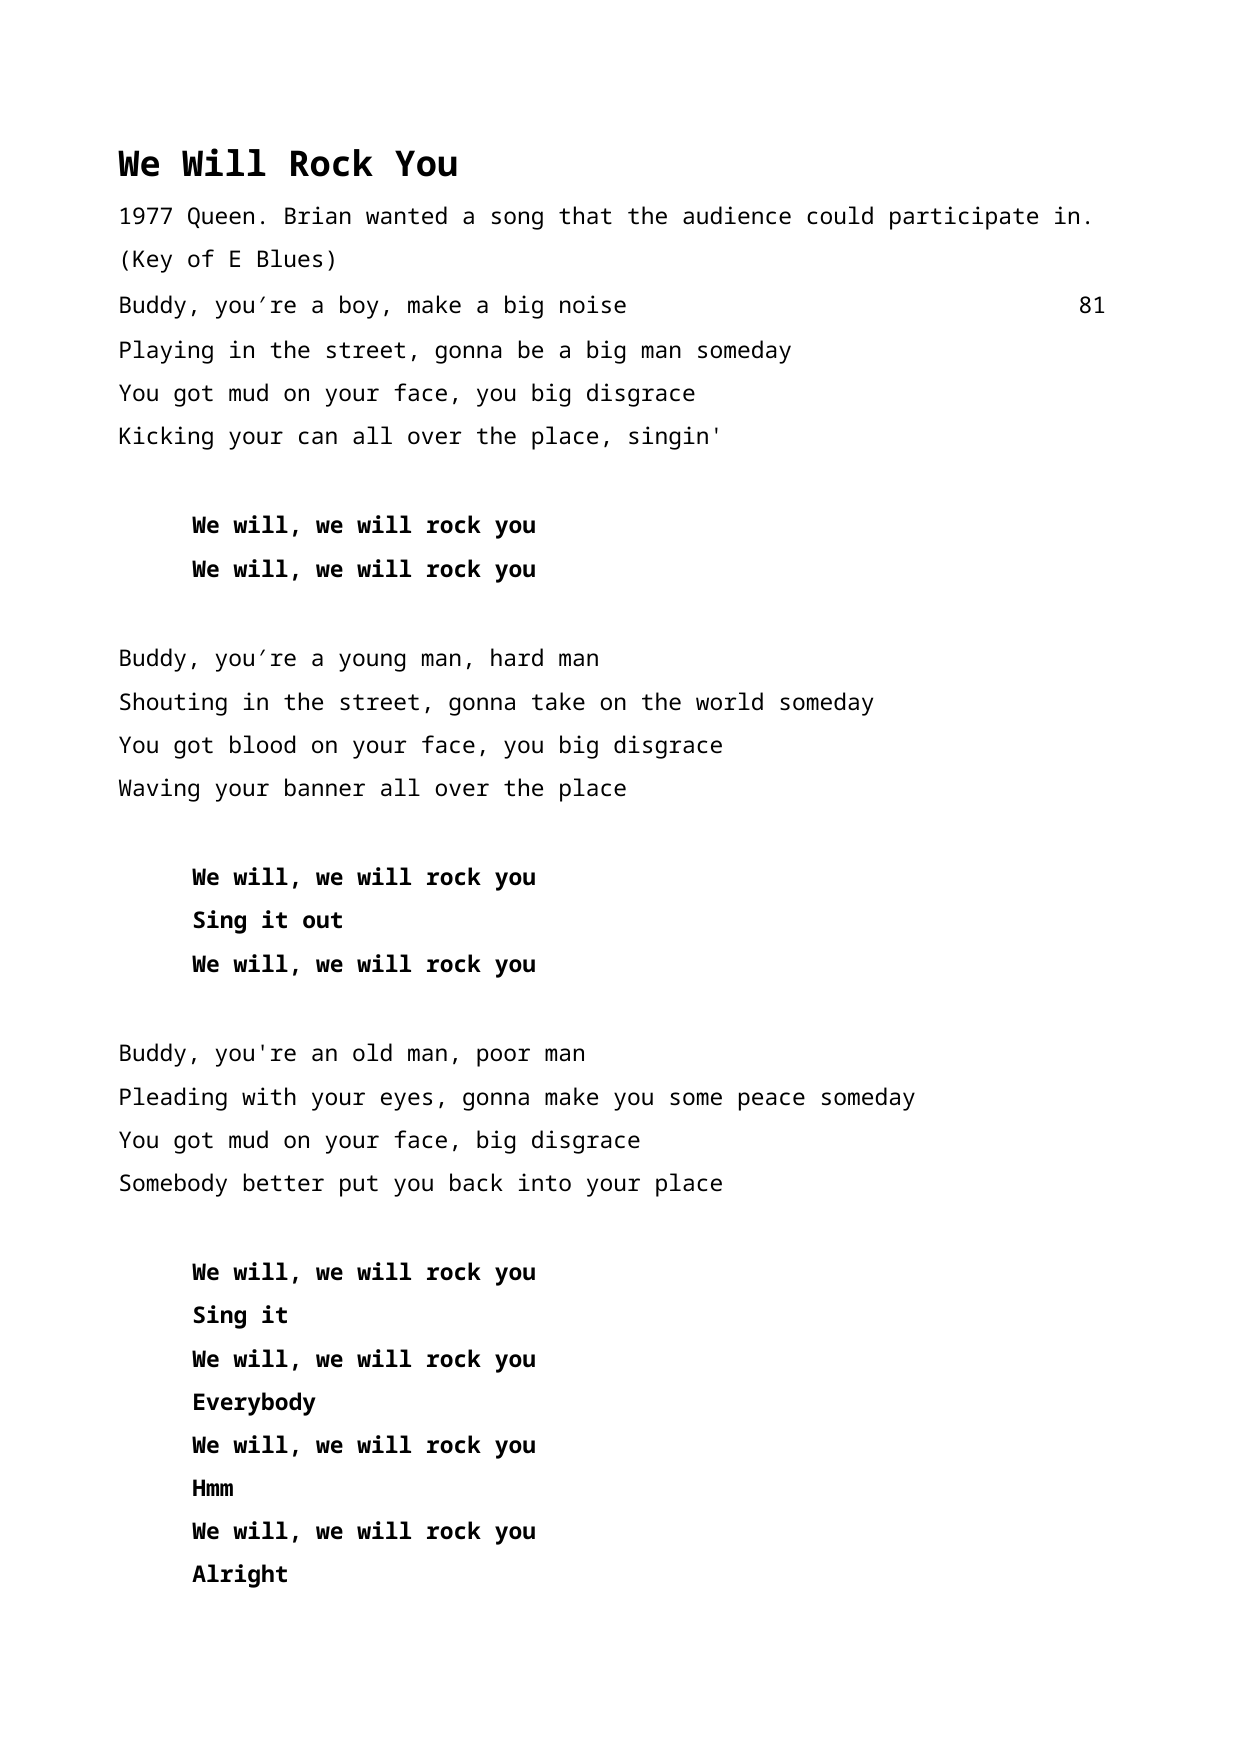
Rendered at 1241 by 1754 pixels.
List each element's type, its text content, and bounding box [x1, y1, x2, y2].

text We will, we will rock you [192, 1515, 1122, 1546]
text Sing it [192, 1299, 1122, 1331]
text Playing in the street, gonna be a big man someday [118, 333, 1122, 365]
text We will, we will rock you [192, 1343, 1122, 1374]
text You got blood on your face, you big disgrace [118, 728, 1122, 760]
text Kicking your can all over the place, singin' [118, 420, 1122, 451]
text You got mud on your face, you big disgrace [118, 377, 1122, 408]
text We will, we will rock you [192, 509, 1122, 541]
text Hmm [192, 1472, 1122, 1503]
text Alright [192, 1558, 1122, 1589]
text We will, we will rock you [192, 1256, 1122, 1288]
text Pleading with your eyes, gonna make you some peace someday [118, 1080, 1122, 1112]
text Buddy, you′re a young man, hard man [118, 642, 1122, 673]
text Sing it out [192, 904, 1122, 936]
text Buddy, you're an old man, poor man [118, 1037, 1122, 1068]
text We will, we will rock you [192, 553, 1122, 584]
text Shouting in the street, gonna take on the world someday [118, 685, 1122, 717]
text We will, we will rock you [192, 948, 1122, 979]
text 1977 Queen. Brian wanted a song that the audience could participate in. [118, 200, 1122, 231]
text We will, we will rock you [192, 1429, 1122, 1460]
text You got mud on your face, big disgrace [118, 1123, 1122, 1155]
text Everybody [192, 1386, 1122, 1417]
text We will, we will rock you [192, 861, 1122, 893]
text Buddy, you′re a boy, make a big noise 81 [118, 287, 1122, 321]
text (Key of E Blues) [118, 243, 1122, 274]
subtitle We Will Rock You [118, 139, 1122, 187]
text Waving your banner all over the place [118, 772, 1122, 803]
text Somebody better put you back into your place [118, 1167, 1122, 1198]
